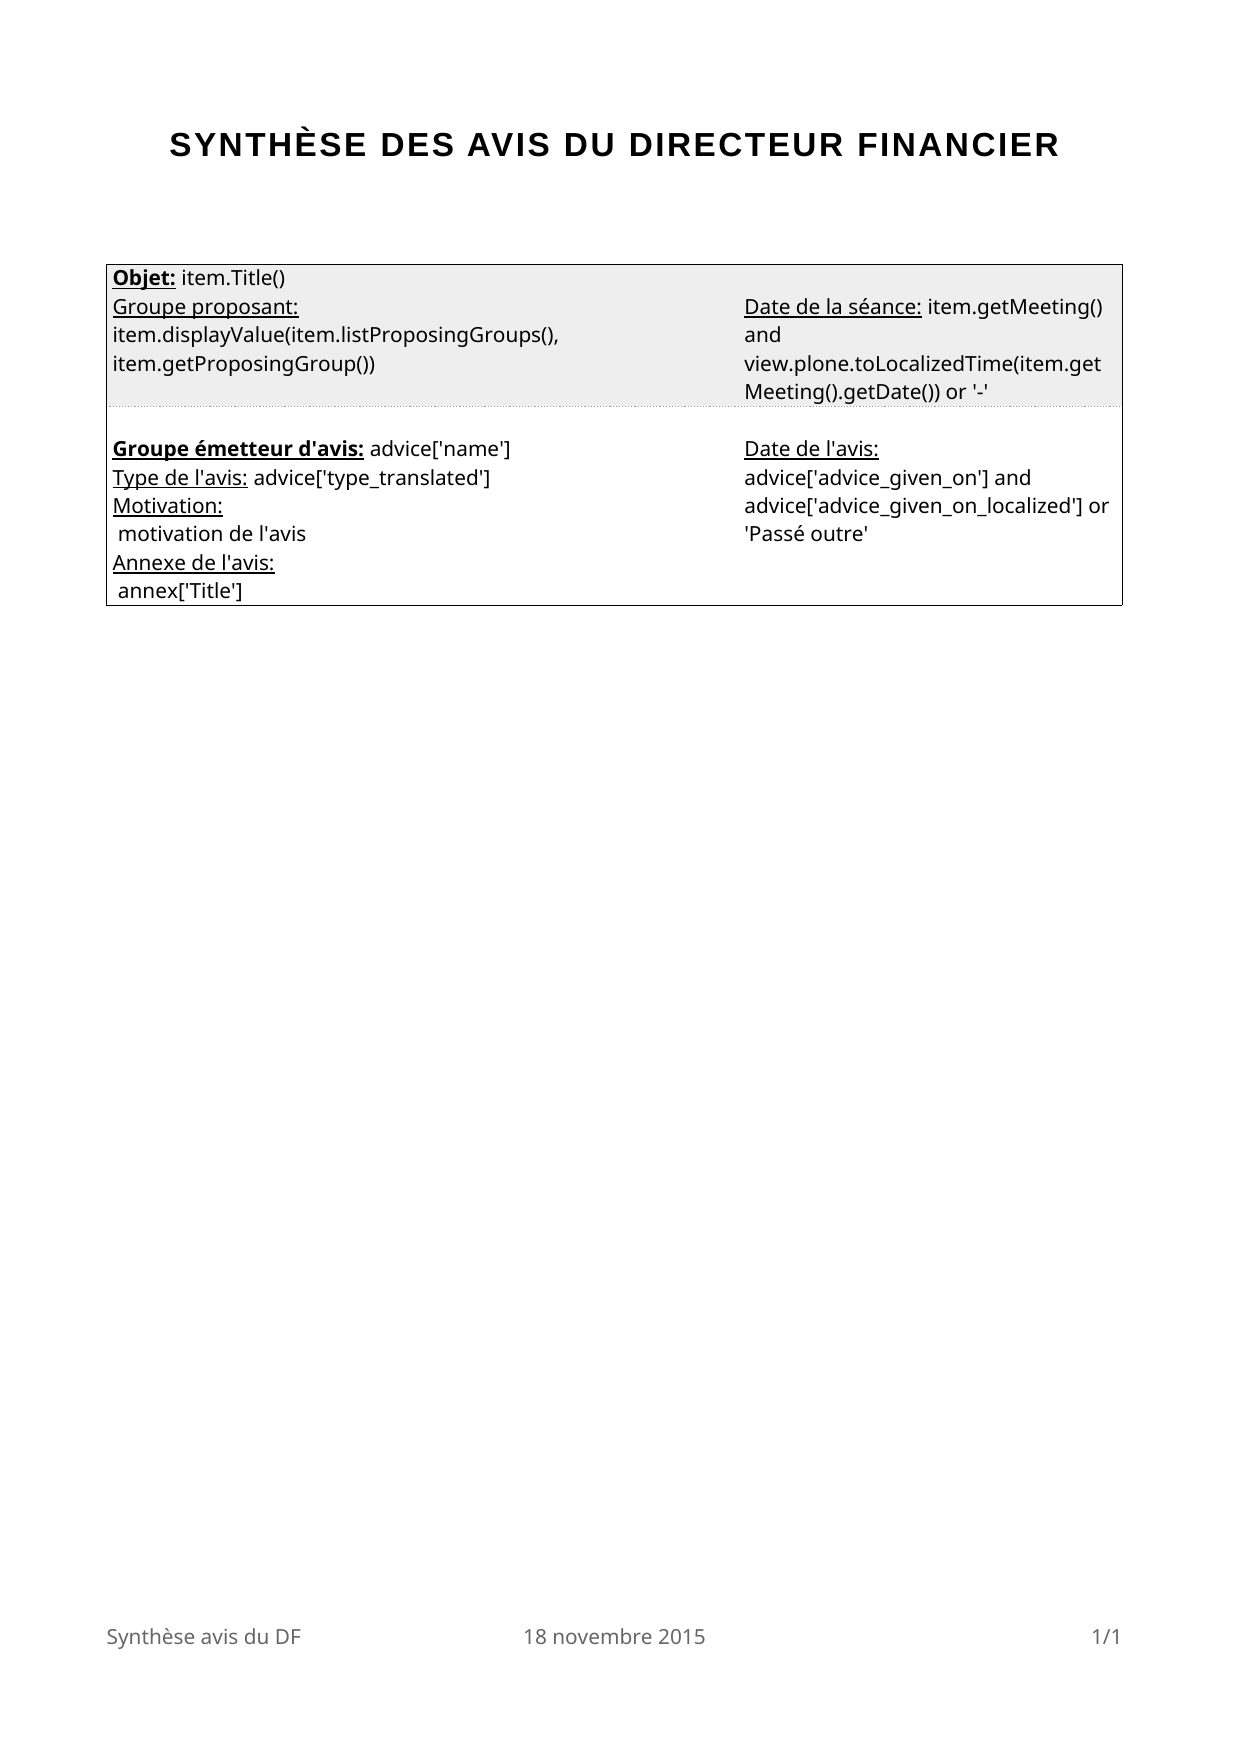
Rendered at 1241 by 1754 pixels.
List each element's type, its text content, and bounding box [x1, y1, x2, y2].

table_header Groupe émetteur d'avis: advice['name'] Type de l'avis: advice['type_translated'] Motivation: motivation de l'avis Annexe de l'avis: annex['Title'] [107, 406, 738, 605]
table_cell Groupe proposant: item.displayValue(item.listProposingGroups(), item.getProposingGroup()) [107, 292, 738, 406]
subtitle Synthèse des avis du Directeur Financier [106, 125, 1122, 163]
table_header Objet: item.Title() [107, 265, 1122, 292]
table_cell Date de la séance: item.getMeeting() and view.plone.toLocalizedTime(item.getMeeting().getDate()) or '-' [738, 292, 1122, 406]
table_header Date de l'avis: advice['advice_given_on'] and advice['advice_given_on_localized'] or 'Passé outre' [738, 406, 1122, 605]
